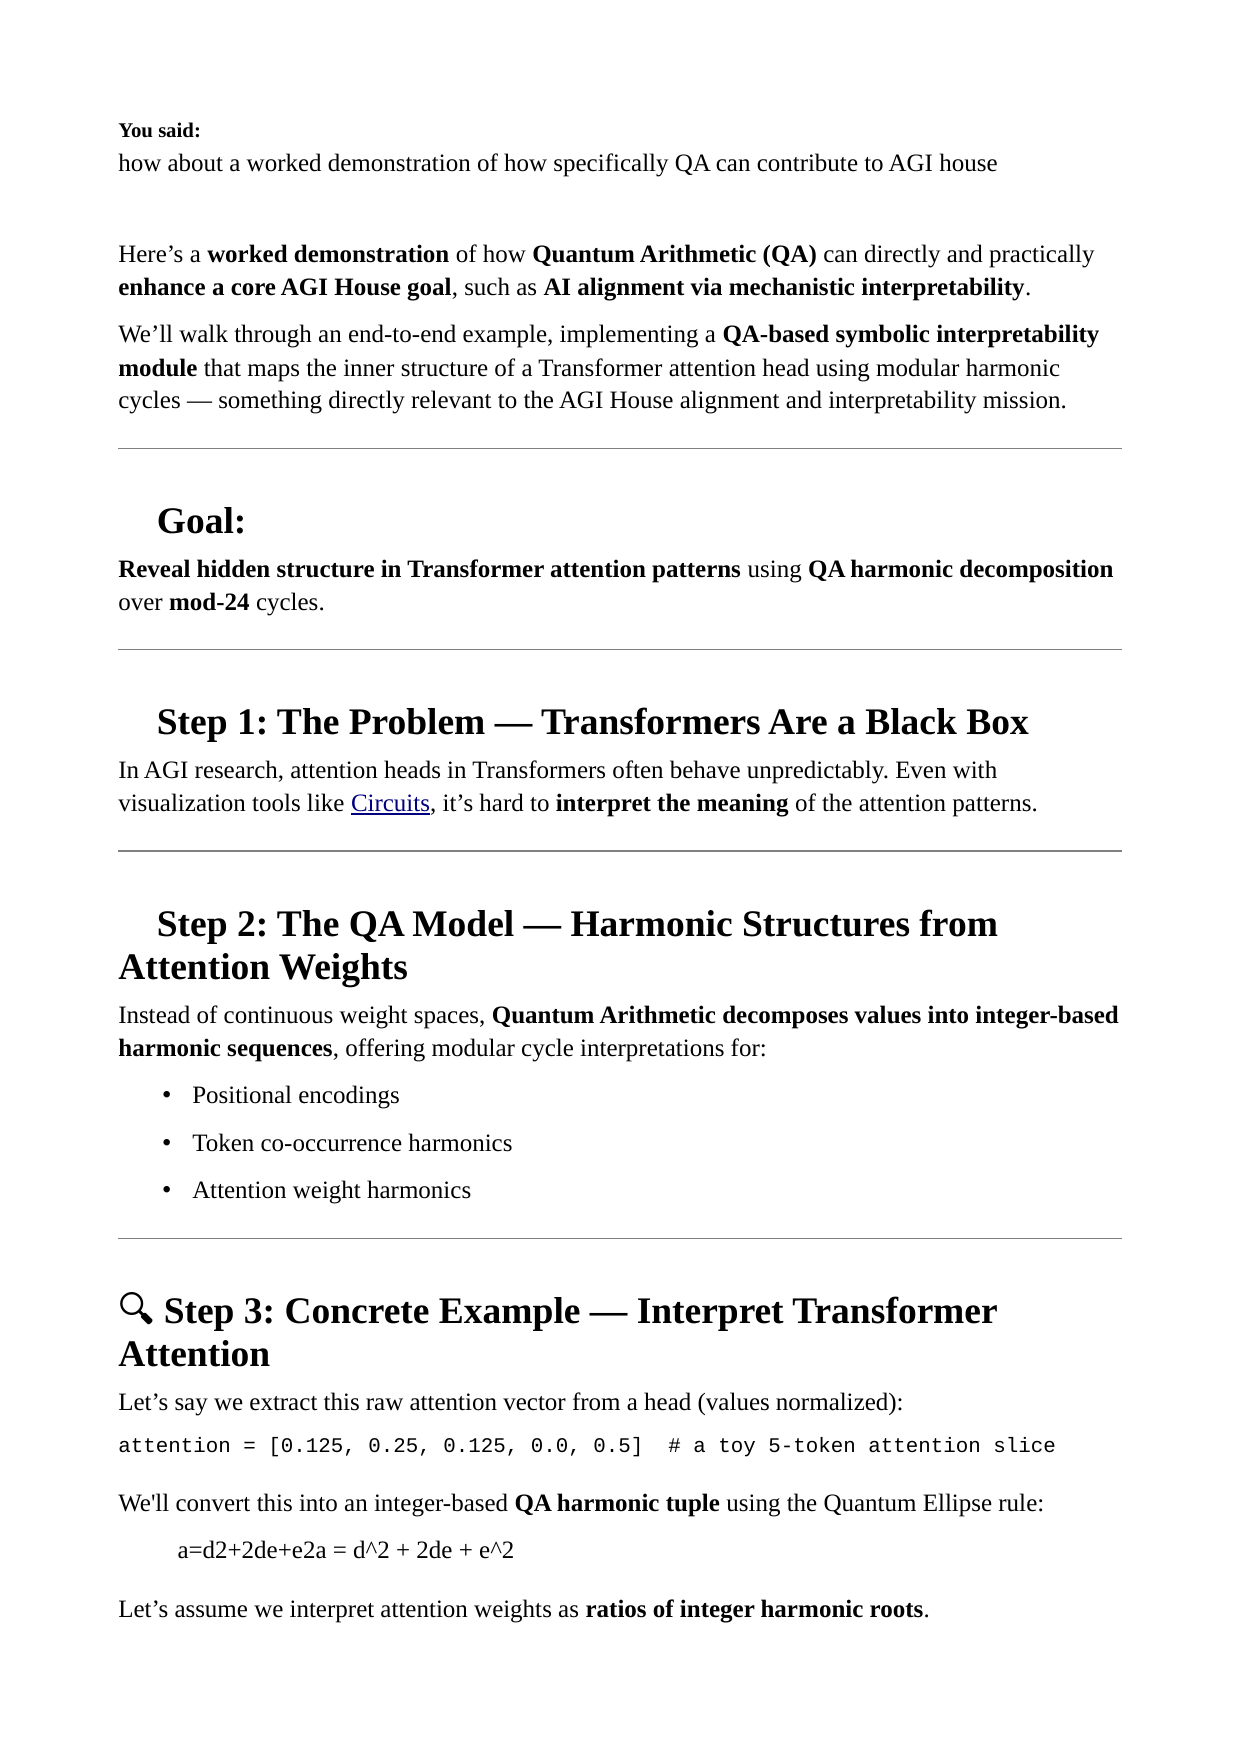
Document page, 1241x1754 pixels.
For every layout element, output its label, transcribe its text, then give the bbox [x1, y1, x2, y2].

subtitle You said: [118, 118, 1122, 142]
subtitle 🧠 Step 2: The QA Model — Harmonic Structures from Attention Weights [118, 901, 1122, 987]
text Here’s a worked demonstration of how Quantum Arithmetic (QA) can directly and practically enhance a core AGI House goal, such as AI alignment via mechanistic interpretability. [118, 239, 1122, 301]
subtitle 🎯 Goal: [118, 498, 1122, 541]
text a=d2+2de+e2a = d^2 + 2de + e^2 [177, 1535, 1063, 1564]
subtitle 🔍 Step 3: Concrete Example — Interpret Transformer Attention [118, 1288, 1122, 1374]
text how about a worked demonstration of how specifically QA can contribute to AGI house [118, 148, 1122, 177]
list Attention weight harmonics [162, 1176, 1122, 1204]
list Positional encodings [162, 1080, 1122, 1109]
text Instead of continuous weight spaces, Quantum Arithmetic decomposes values into integer-based harmonic sequences, offering modular cycle interpretations for: [118, 1000, 1122, 1062]
text Reveal hidden structure in Transformer attention patterns using QA harmonic decomposition over mod-24 cycles. [118, 554, 1122, 616]
text We'll convert this into an integer-based QA harmonic tuple using the Quantum Ellipse rule: [118, 1488, 1122, 1517]
text In AGI research, attention heads in Transformers often behave unpredictably. Even with visualization tools like Circuits, it’s hard to interpret the meaning of the attention patterns. [118, 755, 1122, 817]
text Let’s assume we interpret attention weights as ratios of integer harmonic roots. [118, 1594, 1122, 1622]
text We’ll walk through an end-to-end example, implementing a QA-based symbolic interpretability module that maps the inner structure of a Transformer attention head using modular harmonic cycles — something directly relevant to the AGI House alignment and interpretability mission. [118, 319, 1122, 414]
subtitle 🧱 Step 1: The Problem — Transformers Are a Black Box [118, 700, 1122, 743]
list Token co-occurrence harmonics [162, 1128, 1122, 1157]
text Let’s say we extract this raw attention vector from a head (values normalized): [118, 1387, 1122, 1416]
text attention = [0.125, 0.25, 0.125, 0.0, 0.5] # a toy 5-token attention slice [118, 1435, 1122, 1458]
